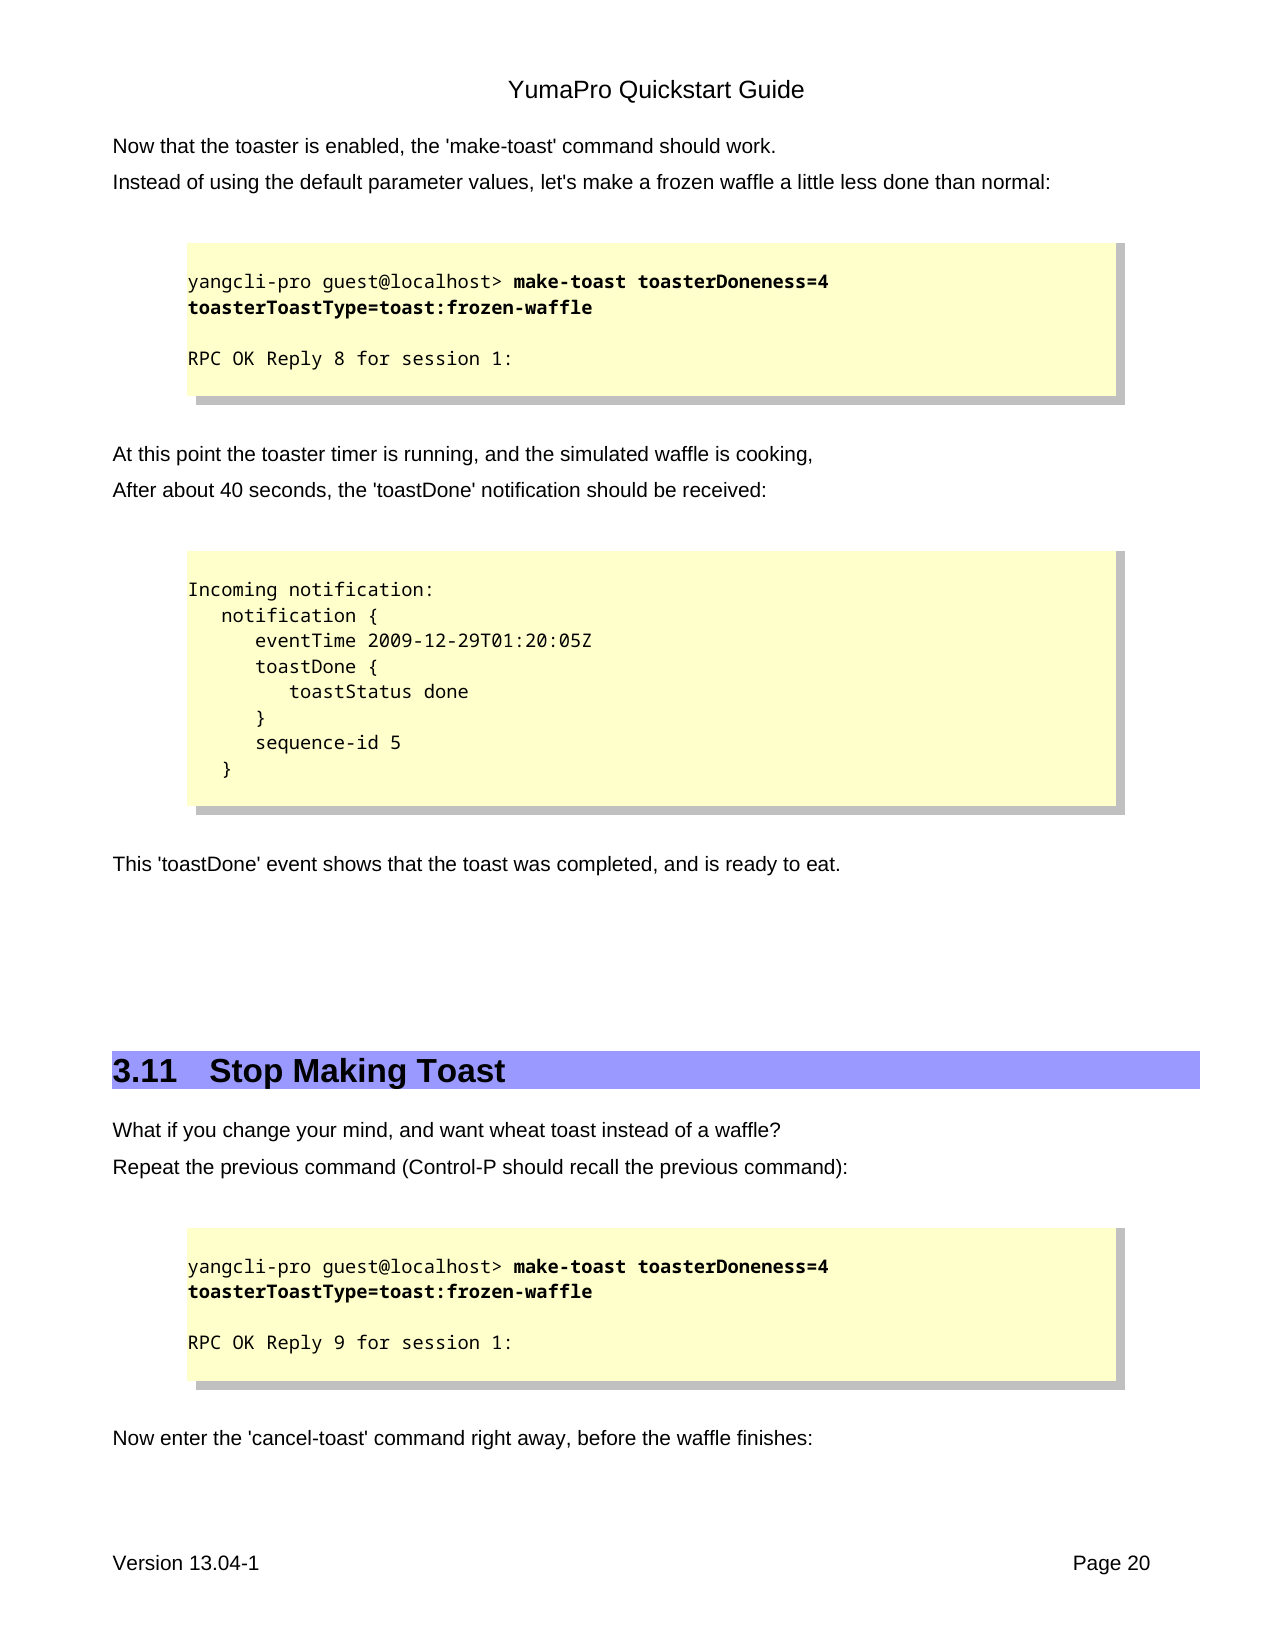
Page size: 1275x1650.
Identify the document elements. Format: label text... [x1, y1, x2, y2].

text RPC OK Reply 8 for session 1: [187, 345, 1116, 371]
text eventTime 2009-12-29T01:20:05Z [187, 628, 1116, 653]
text notification { [187, 602, 1116, 628]
text RPC OK Reply 9 for session 1: [187, 1330, 1116, 1355]
text Now enter the 'cancel-toast' command right away, before the waffle finishes: [112, 1426, 1200, 1450]
text yangcli-pro guest@localhost> make-toast toasterDoneness=4 toasterToastType=toast:frozen-waffle [187, 269, 1116, 320]
text After about 40 seconds, the 'toastDone' notification should be received: [112, 478, 1200, 502]
text What if you change your mind, and want wheat toast instead of a waffle? [112, 1118, 1200, 1142]
text } [187, 755, 1116, 781]
text sequence-id 5 [187, 730, 1116, 755]
text This 'toastDone' event shows that the toast was completed, and is ready to eat. [112, 852, 1200, 876]
text toastStatus done [187, 679, 1116, 704]
text Repeat the previous command (Control-P should recall the previous command): [112, 1155, 1200, 1179]
text toastDone { [187, 653, 1116, 679]
subtitle Stop Making Toast [112, 1051, 1200, 1089]
text } [187, 704, 1116, 730]
text Incoming notification: [187, 577, 1116, 602]
text Instead of using the default parameter values, let's make a frozen waffle a little less done than normal: [112, 170, 1200, 194]
text Now that the toaster is enabled, the 'make-toast' command should work. [112, 134, 1200, 158]
text At this point the toaster timer is running, and the simulated waffle is cooking, [112, 442, 1200, 466]
text yangcli-pro guest@localhost> make-toast toasterDoneness=4 toasterToastType=toast:frozen-waffle [187, 1253, 1116, 1304]
